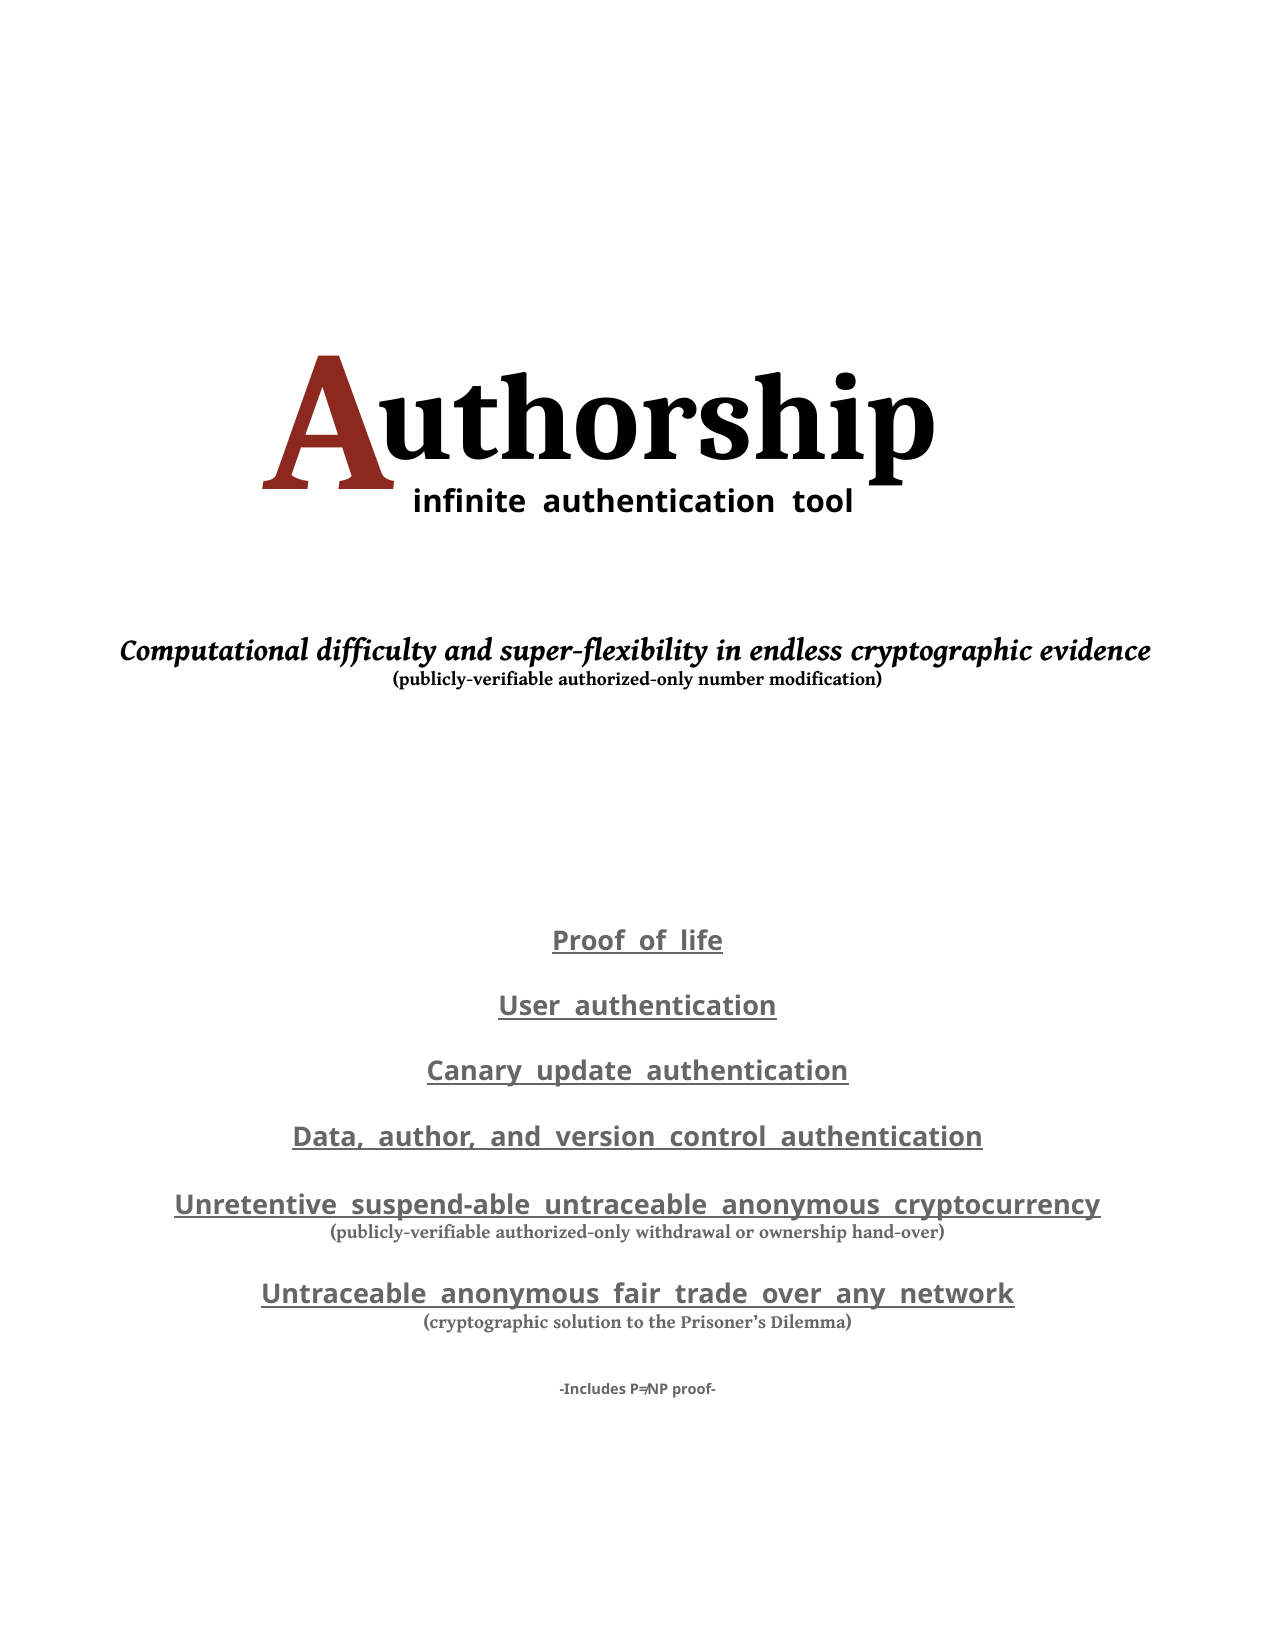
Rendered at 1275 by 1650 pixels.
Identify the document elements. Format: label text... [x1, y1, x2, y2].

text User authentication [118, 986, 1157, 1023]
text uthorship [118, 310, 1157, 501]
text Proof of life [118, 921, 1157, 958]
text Untraceable anonymous fair trade over any network [118, 1275, 1157, 1312]
text Unretentive suspend-able untraceable anonymous cryptocurrency [118, 1185, 1157, 1222]
text -Includes P≠NP proof- [118, 1379, 1157, 1399]
text Canary update authentication [118, 1052, 1157, 1088]
text Data, author, and version control authentication [118, 1117, 1157, 1154]
text (cryptographic solution to the Prisoner’s Dilemma) [118, 1312, 1157, 1333]
text (publicly-verifiable authorized-only withdrawal or ownership hand-over) [118, 1222, 1157, 1244]
text Computational difficulty and super-flexibility in endless cryptographic evidence [118, 633, 1157, 669]
text (publicly-verifiable authorized-only number modification) [118, 669, 1157, 691]
